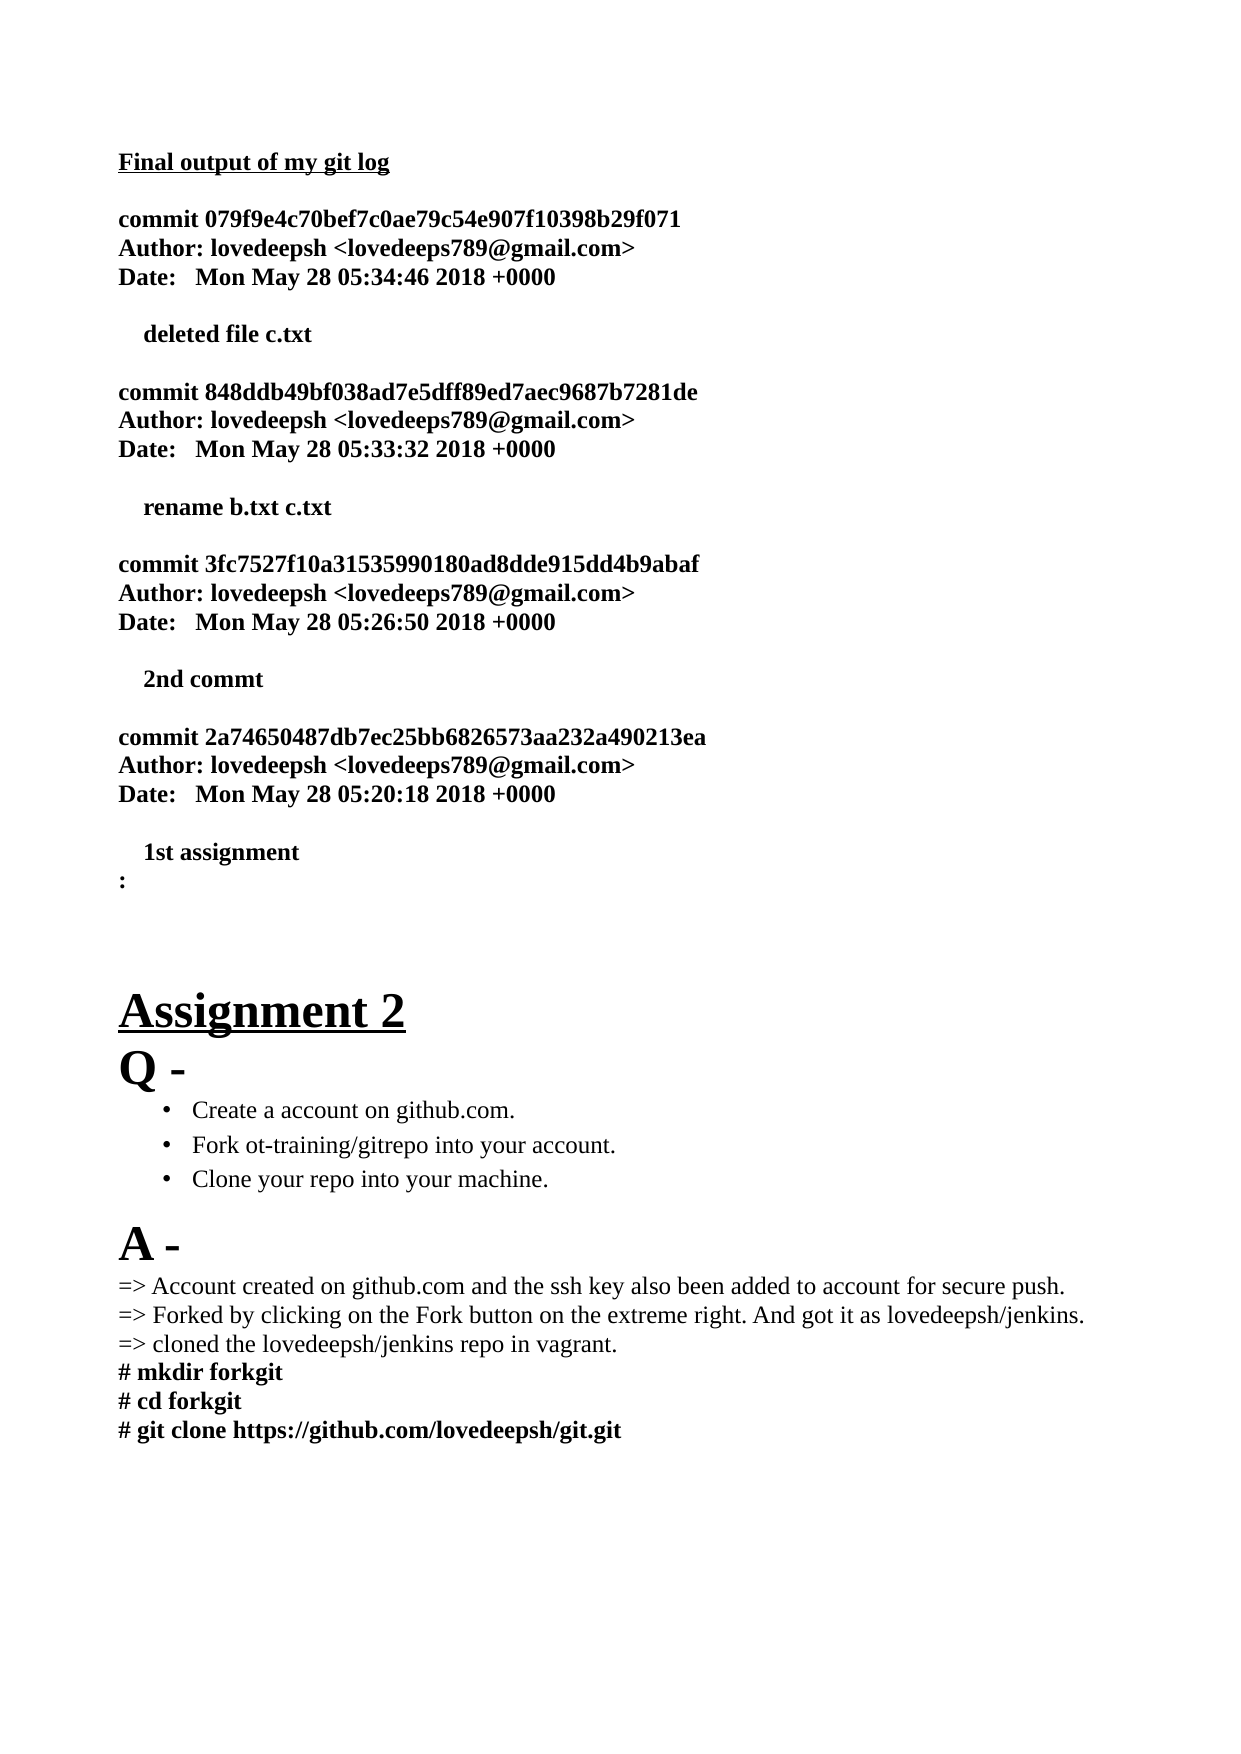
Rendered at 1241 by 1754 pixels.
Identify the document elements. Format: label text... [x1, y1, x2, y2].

text rename b.txt c.txt [118, 492, 1122, 521]
text commit 848ddb49bf038ad7e5dff89ed7aec9687b7281de [118, 377, 1122, 406]
text => Forked by clicking on the Fork button on the extreme right. And got it as lovedeepsh/jenkins. [118, 1300, 1122, 1329]
text commit 3fc7527f10a31535990180ad8dde915dd4b9abaf [118, 549, 1122, 578]
list Create a account on github.com. [162, 1096, 1122, 1124]
text 2nd commt [118, 664, 1122, 693]
text # mkdir forkgit [118, 1357, 1122, 1386]
list Fork ot-training/gitrepo into your account. [162, 1130, 1122, 1159]
text Q - [118, 1038, 1122, 1096]
text Final output of my git log [118, 147, 1122, 176]
text : [118, 866, 1122, 894]
text # cd forkgit [118, 1386, 1122, 1415]
text Date: Mon May 28 05:33:32 2018 +0000 [118, 434, 1122, 463]
text => Account created on github.com and the ssh key also been added to account for secure push. [118, 1271, 1122, 1300]
text Author: lovedeepsh <lovedeeps789@gmail.com> [118, 578, 1122, 607]
text => cloned the lovedeepsh/jenkins repo in vagrant. [118, 1329, 1122, 1357]
text 1st assignment [118, 837, 1122, 866]
text Author: lovedeepsh <lovedeeps789@gmail.com> [118, 406, 1122, 434]
text Date: Mon May 28 05:20:18 2018 +0000 [118, 779, 1122, 808]
text Assignment 2 [118, 981, 1122, 1038]
text commit 2a74650487db7ec25bb6826573aa232a490213ea [118, 722, 1122, 751]
text deleted file c.txt [118, 319, 1122, 348]
list Clone your repo into your machine. [162, 1164, 1122, 1193]
text A - [118, 1214, 1122, 1271]
text Author: lovedeepsh <lovedeeps789@gmail.com> [118, 233, 1122, 262]
text Date: Mon May 28 05:34:46 2018 +0000 [118, 262, 1122, 291]
text # git clone https://github.com/lovedeepsh/git.git [118, 1415, 1122, 1444]
text Author: lovedeepsh <lovedeeps789@gmail.com> [118, 751, 1122, 779]
text Date: Mon May 28 05:26:50 2018 +0000 [118, 607, 1122, 636]
text commit 079f9e4c70bef7c0ae79c54e907f10398b29f071 [118, 204, 1122, 233]
